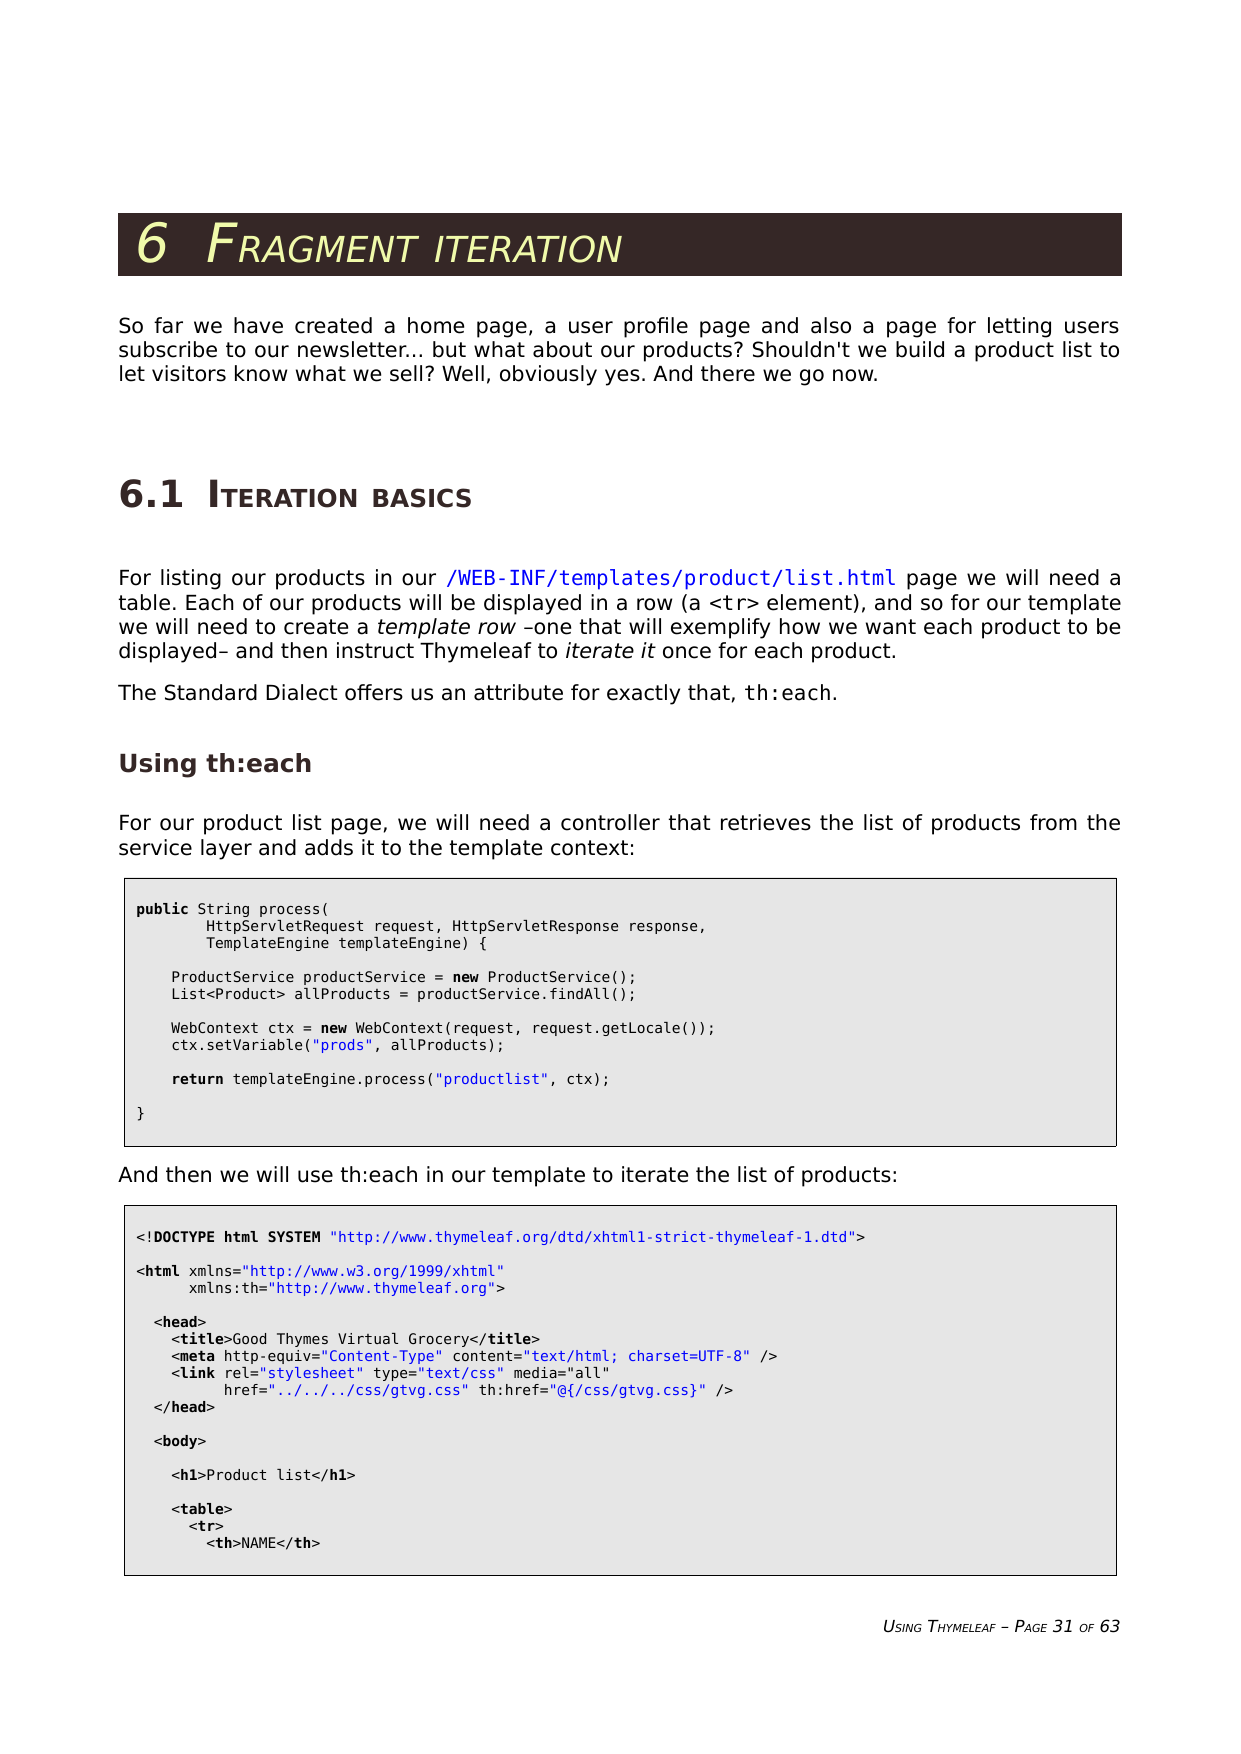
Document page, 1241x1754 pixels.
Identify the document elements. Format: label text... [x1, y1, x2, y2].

text And then we will use th:each in our template to iterate the list of products: [118, 1163, 1122, 1188]
text So far we have created a home page, a user profile page and also a page for letting users subscribe to our newsletter... but what about our products? Shouldn't we build a product list to let visitors know what we sell? Well, obviously yes. And there we go now. [118, 314, 1122, 387]
text For listing our products in our /WEB-INF/templates/product/list.html page we will need a table. Each of our products will be displayed in a row (a <tr> element), and so for our template we will need to create a template row –one that will exemplify how we want each product to be displayed– and then instruct Thymeleaf to iterate it once for each product. [118, 566, 1122, 663]
text The Standard Dialect offers us an attribute for exactly that, th:each. [118, 681, 1122, 705]
text For our product list page, we will need a controller that retrieves the list of products from the service layer and adds it to the template context: [118, 811, 1122, 860]
subtitle Using th:each [118, 749, 1122, 779]
subtitle Iteration basics [118, 472, 1122, 516]
text public String process( HttpServletRequest request, HttpServletResponse response, TemplateEngine templateEngine) { ProductService productService = new ProductService(); List<Product> allProducts = productService.findAll(); WebContext ctx = new WebContext(request, request.getLocale()); ctx.setVariable("prods", allProducts); return templateEngine.process("productlist", ctx); } [125, 879, 1116, 1146]
text <!DOCTYPE html SYSTEM "http://www.thymeleaf.org/dtd/xhtml1-strict-thymeleaf-1.dtd"> <html xmlns="http://www.w3.org/1999/xhtml" xmlns:th="http://www.thymeleaf.org"> <head> <title>Good Thymes Virtual Grocery</title> <meta http-equiv="Content-Type" content="text/html; charset=UTF-8" /> <link rel="stylesheet" type="text/css" media="all" href="../../../css/gtvg.css" th:href="@{/css/gtvg.css}" /> </head> <body> <h1>Product list</h1> <table> <tr> <th>NAME</th> [125, 1206, 1116, 1575]
subtitle Fragment iteration [118, 213, 1122, 276]
